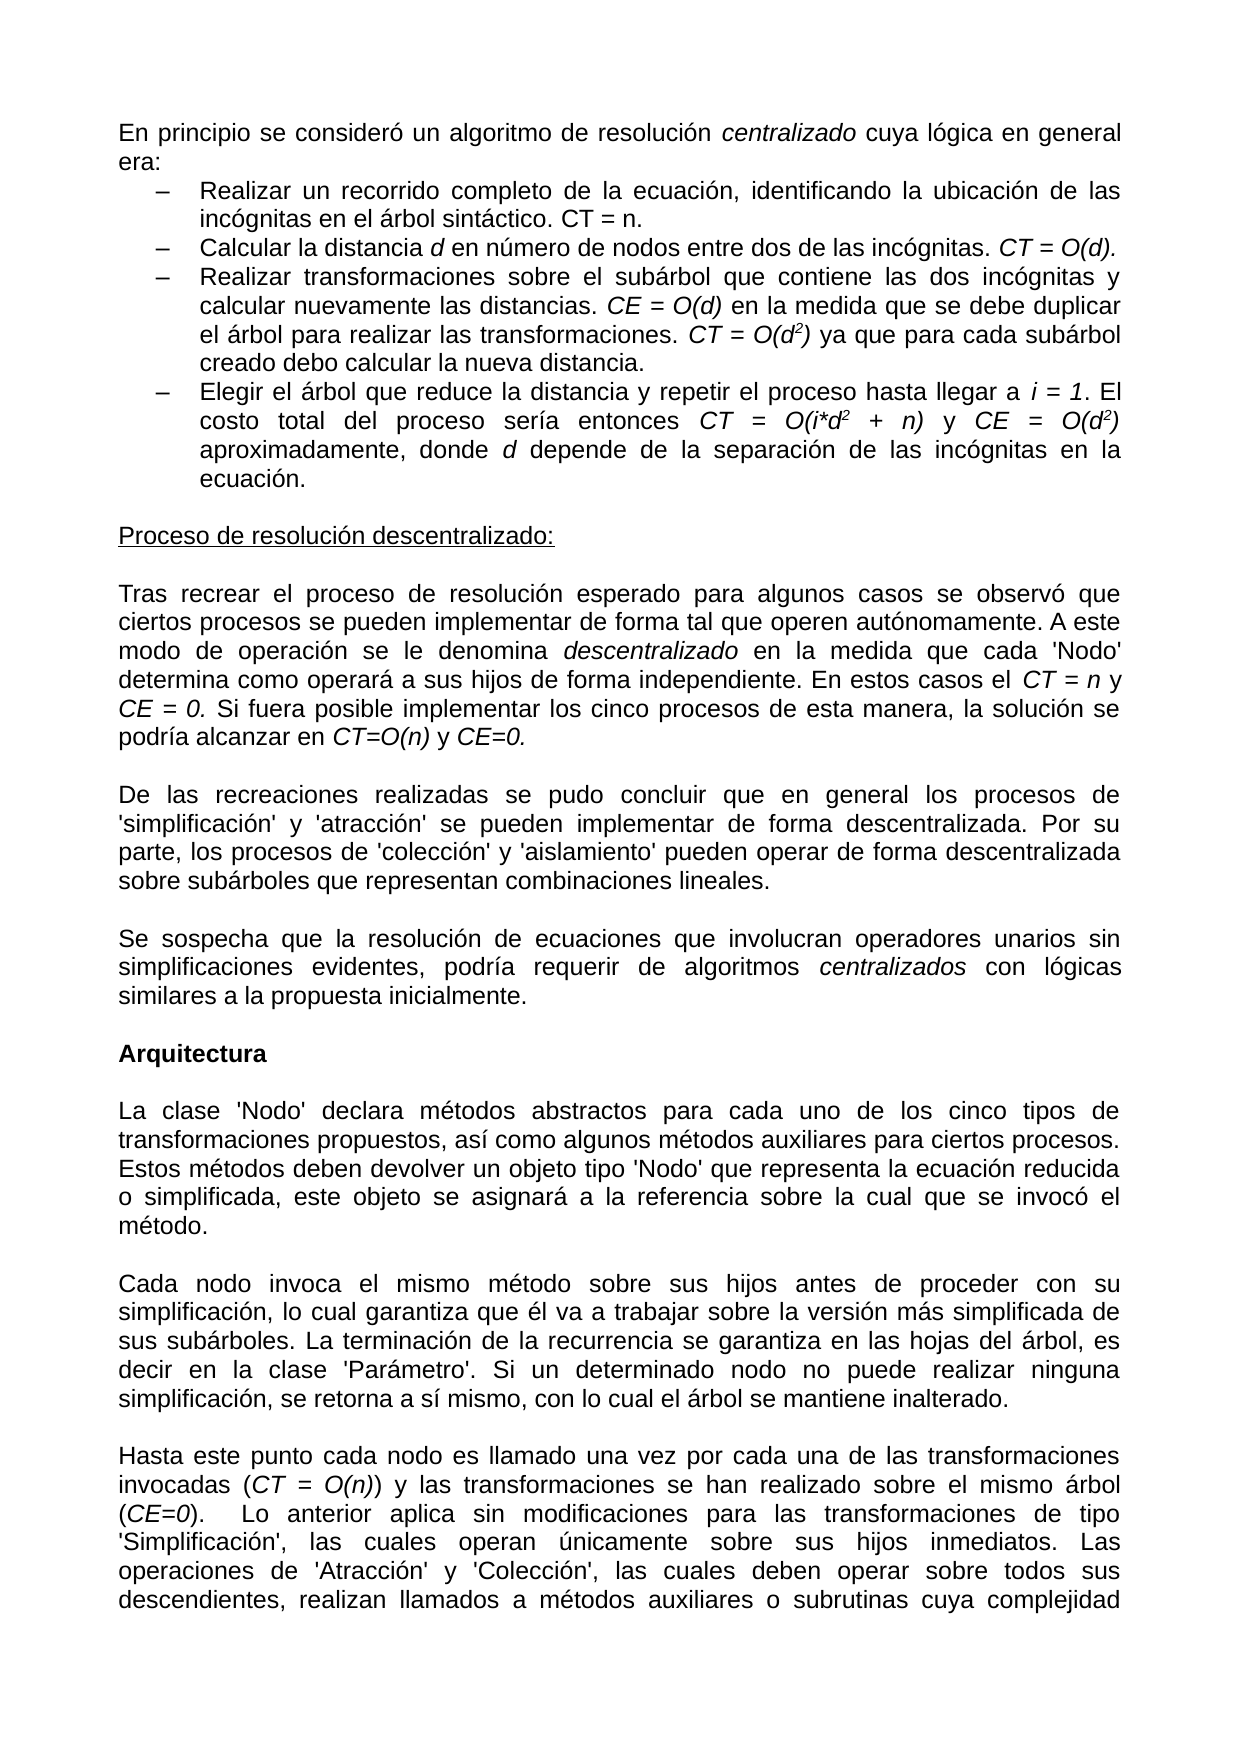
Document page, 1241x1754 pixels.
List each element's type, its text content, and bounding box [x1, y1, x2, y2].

text Cada nodo invoca el mismo método sobre sus hijos antes de proceder con su simplificación, lo cual garantiza que él va a trabajar sobre la versión más simplificada de sus subárboles. La terminación de la recurrencia se garantiza en las hojas del árbol, es decir en la clase 'Parámetro'. Si un determinado nodo no puede realizar ninguna simplificación, se retorna a sí mismo, con lo cual el árbol se mantiene inalterado. [118, 1268, 1122, 1412]
text Se sospecha que la resolución de ecuaciones que involucran operadores unarios sin simplificaciones evidentes, podría requerir de algoritmos centralizados con lógicas similares a la propuesta inicialmente. [118, 923, 1122, 1010]
text En principio se consideró un algoritmo de resolución centralizado cuya lógica en general era: [118, 118, 1122, 176]
text Proceso de resolución descentralizado: [118, 521, 1122, 550]
list Calcular la distancia d en número de nodos entre dos de las incógnitas. CT = O(d). [156, 233, 1122, 262]
list Realizar transformaciones sobre el subárbol que contiene las dos incógnitas y calcular nuevamente las distancias. CE = O(d) en la medida que se debe duplicar el árbol para realizar las transformaciones. CT = O(d2) ya que para cada subárbol creado debo calcular la nueva distancia. [156, 262, 1122, 377]
text Hasta este punto cada nodo es llamado una vez por cada una de las transformaciones invocadas (CT = O(n)) y las transformaciones se han realizado sobre el mismo árbol (CE=0). Lo anterior aplica sin modificaciones para las transformaciones de tipo 'Simplificación', las cuales operan únicamente sobre sus hijos inmediatos. Las operaciones de 'Atracción' y 'Colección', las cuales deben operar sobre todos sus descendientes, realizan llamados a métodos auxiliares o subrutinas cuya complejidad [118, 1441, 1122, 1613]
list Realizar un recorrido completo de la ecuación, identificando la ubicación de las incógnitas en el árbol sintáctico. CT = n. [156, 176, 1122, 233]
text La clase 'Nodo' declara métodos abstractos para cada uno de los cinco tipos de transformaciones propuestos, así como algunos métodos auxiliares para ciertos procesos. Estos métodos deben devolver un objeto tipo 'Nodo' que representa la ecuación reducida o simplificada, este objeto se asignará a la referencia sobre la cual que se invocó el método. [118, 1096, 1122, 1240]
text Tras recrear el proceso de resolución esperado para algunos casos se observó que ciertos procesos se pueden implementar de forma tal que operen autónomamente. A este modo de operación se le denomina descentralizado en la medida que cada 'Nodo' determina como operará a sus hijos de forma independiente. En estos casos el CT = n y CE = 0. Si fuera posible implementar los cinco procesos de esta manera, la solución se podría alcanzar en CT=O(n) y CE=0. [118, 578, 1122, 751]
list Elegir el árbol que reduce la distancia y repetir el proceso hasta llegar a i = 1. El costo total del proceso sería entonces CT = O(i*d2 + n) y CE = O(d2) aproximadamente, donde d depende de la separación de las incógnitas en la ecuación. [156, 377, 1122, 492]
text De las recreaciones realizadas se pudo concluir que en general los procesos de 'simplificación' y 'atracción' se pueden implementar de forma descentralizada. Por su parte, los procesos de 'colección' y 'aislamiento' pueden operar de forma descentralizada sobre subárboles que representan combinaciones lineales. [118, 780, 1122, 895]
text Arquitectura [118, 1038, 1122, 1067]
